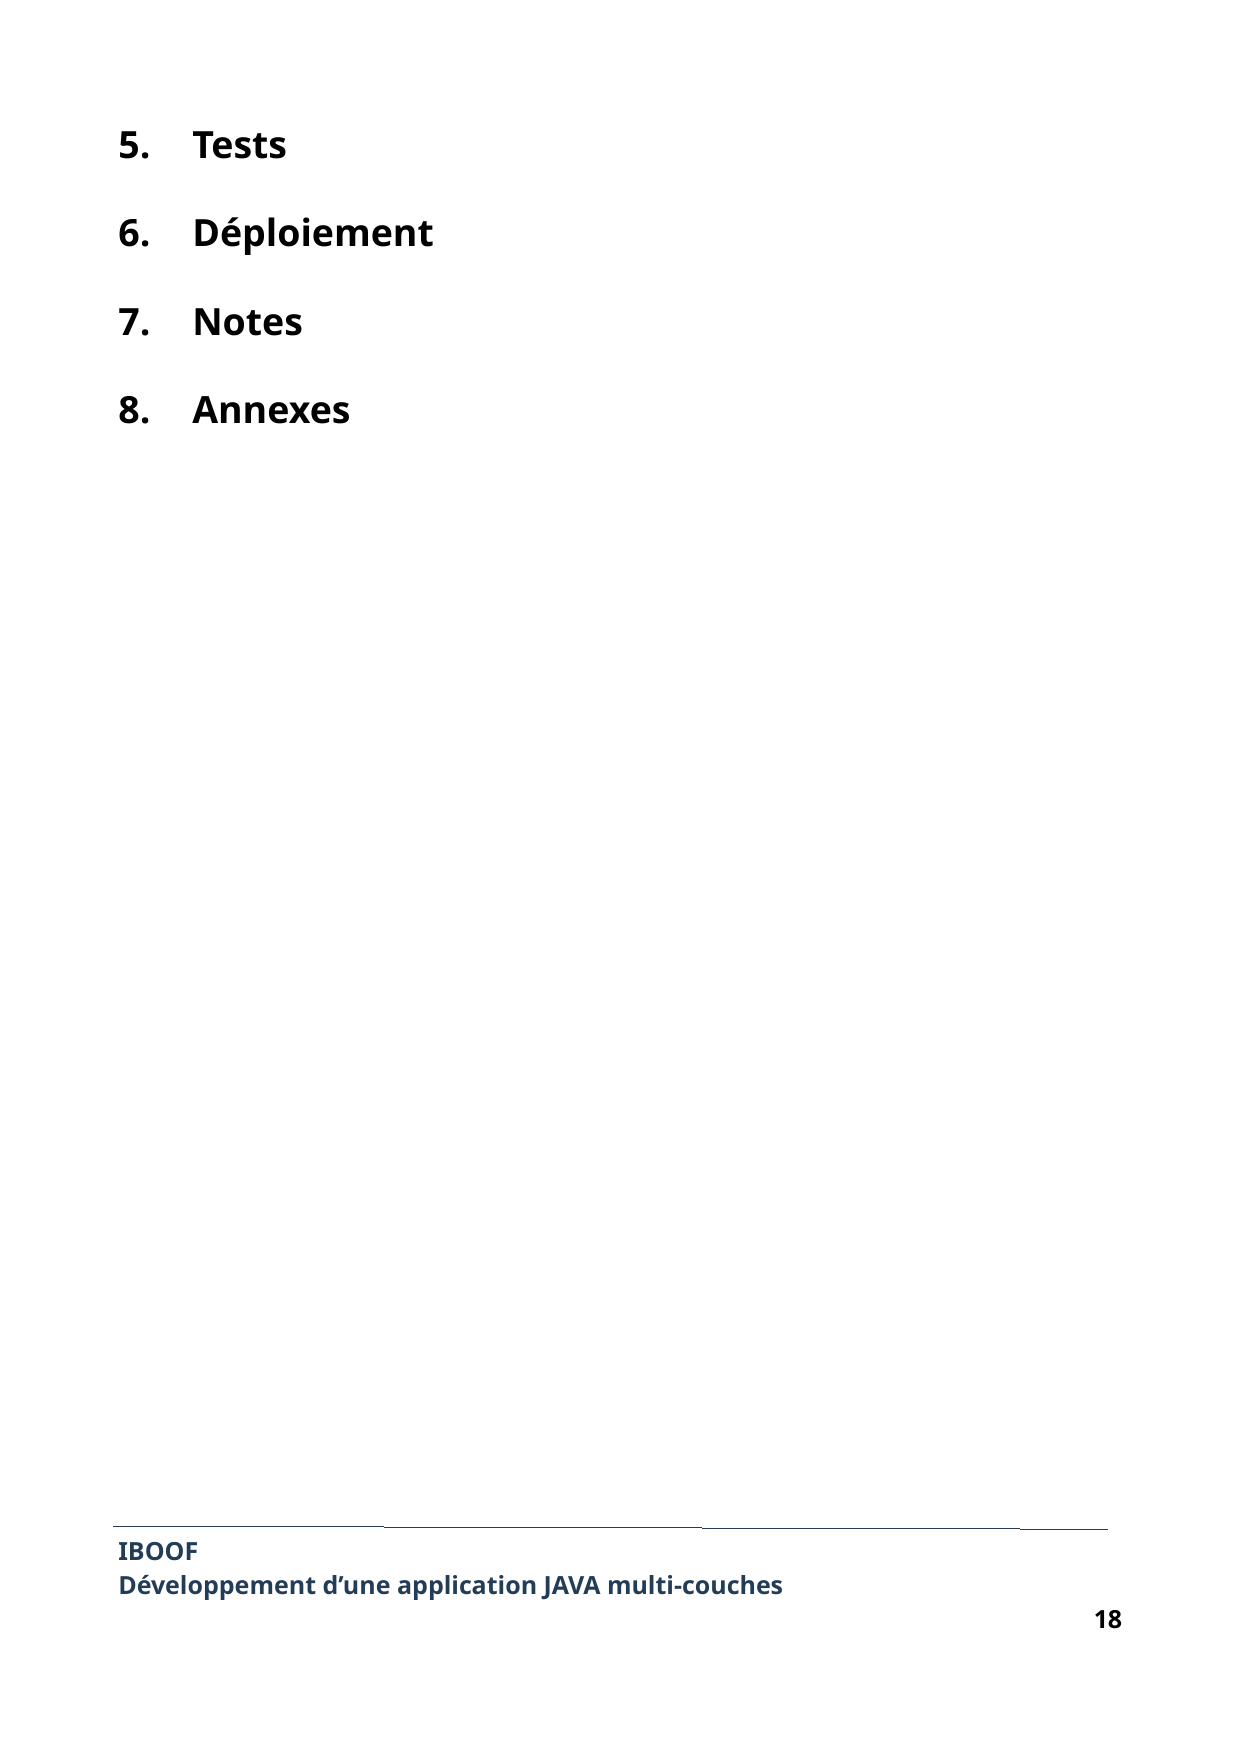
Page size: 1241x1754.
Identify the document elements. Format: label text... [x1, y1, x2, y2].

subtitle Notes [118, 295, 1122, 346]
subtitle Annexes [118, 384, 1122, 435]
subtitle Déploiement [118, 207, 1122, 258]
subtitle Tests [118, 118, 1122, 169]
